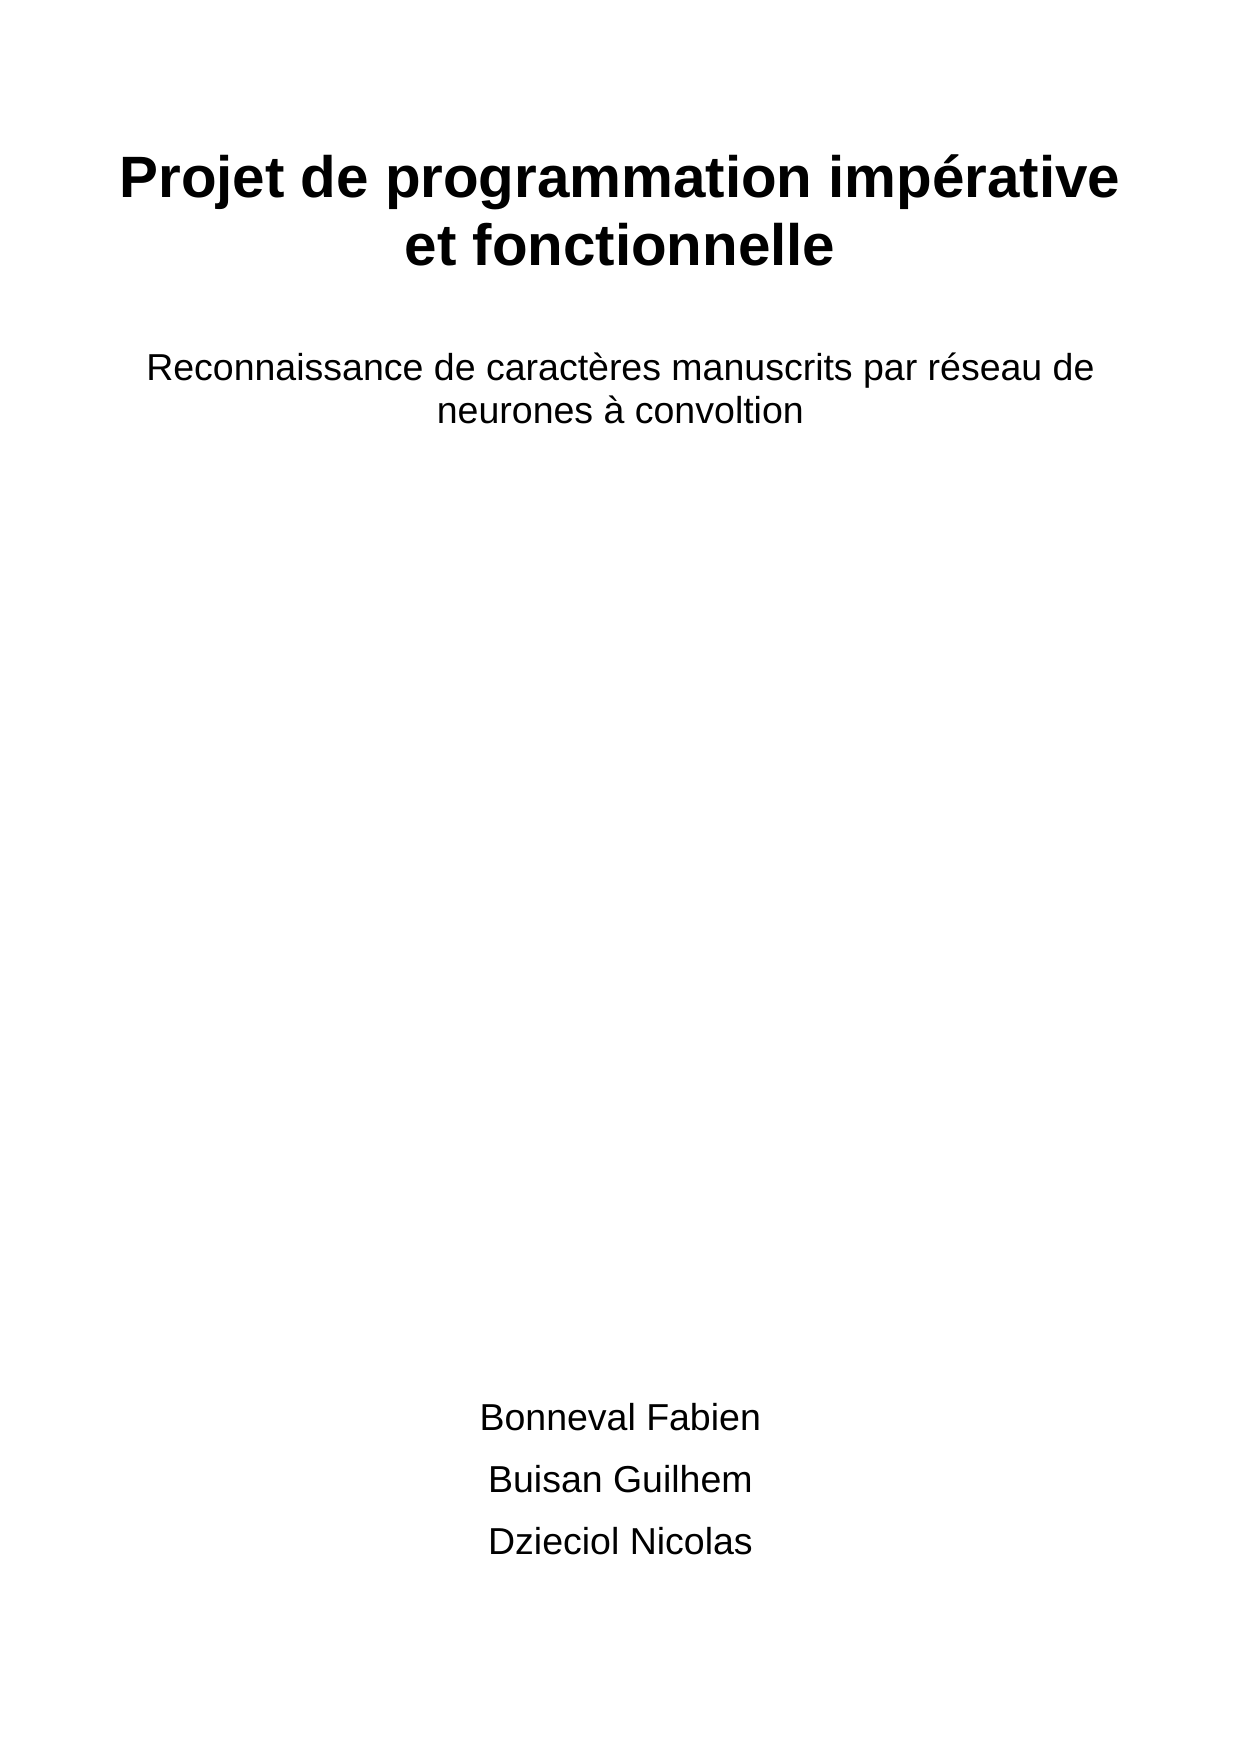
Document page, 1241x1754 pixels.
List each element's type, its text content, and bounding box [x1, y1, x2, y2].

subtitle Bonneval Fabien [118, 1395, 1122, 1438]
subtitle Buisan Guilhem [118, 1457, 1122, 1500]
subtitle Reconnaissance de caractères manuscrits par réseau de neurones à convoltion [118, 345, 1122, 431]
subtitle Dzieciol Nicolas [118, 1519, 1122, 1562]
title Projet de programmation impérative et fonctionnelle [118, 143, 1122, 277]
